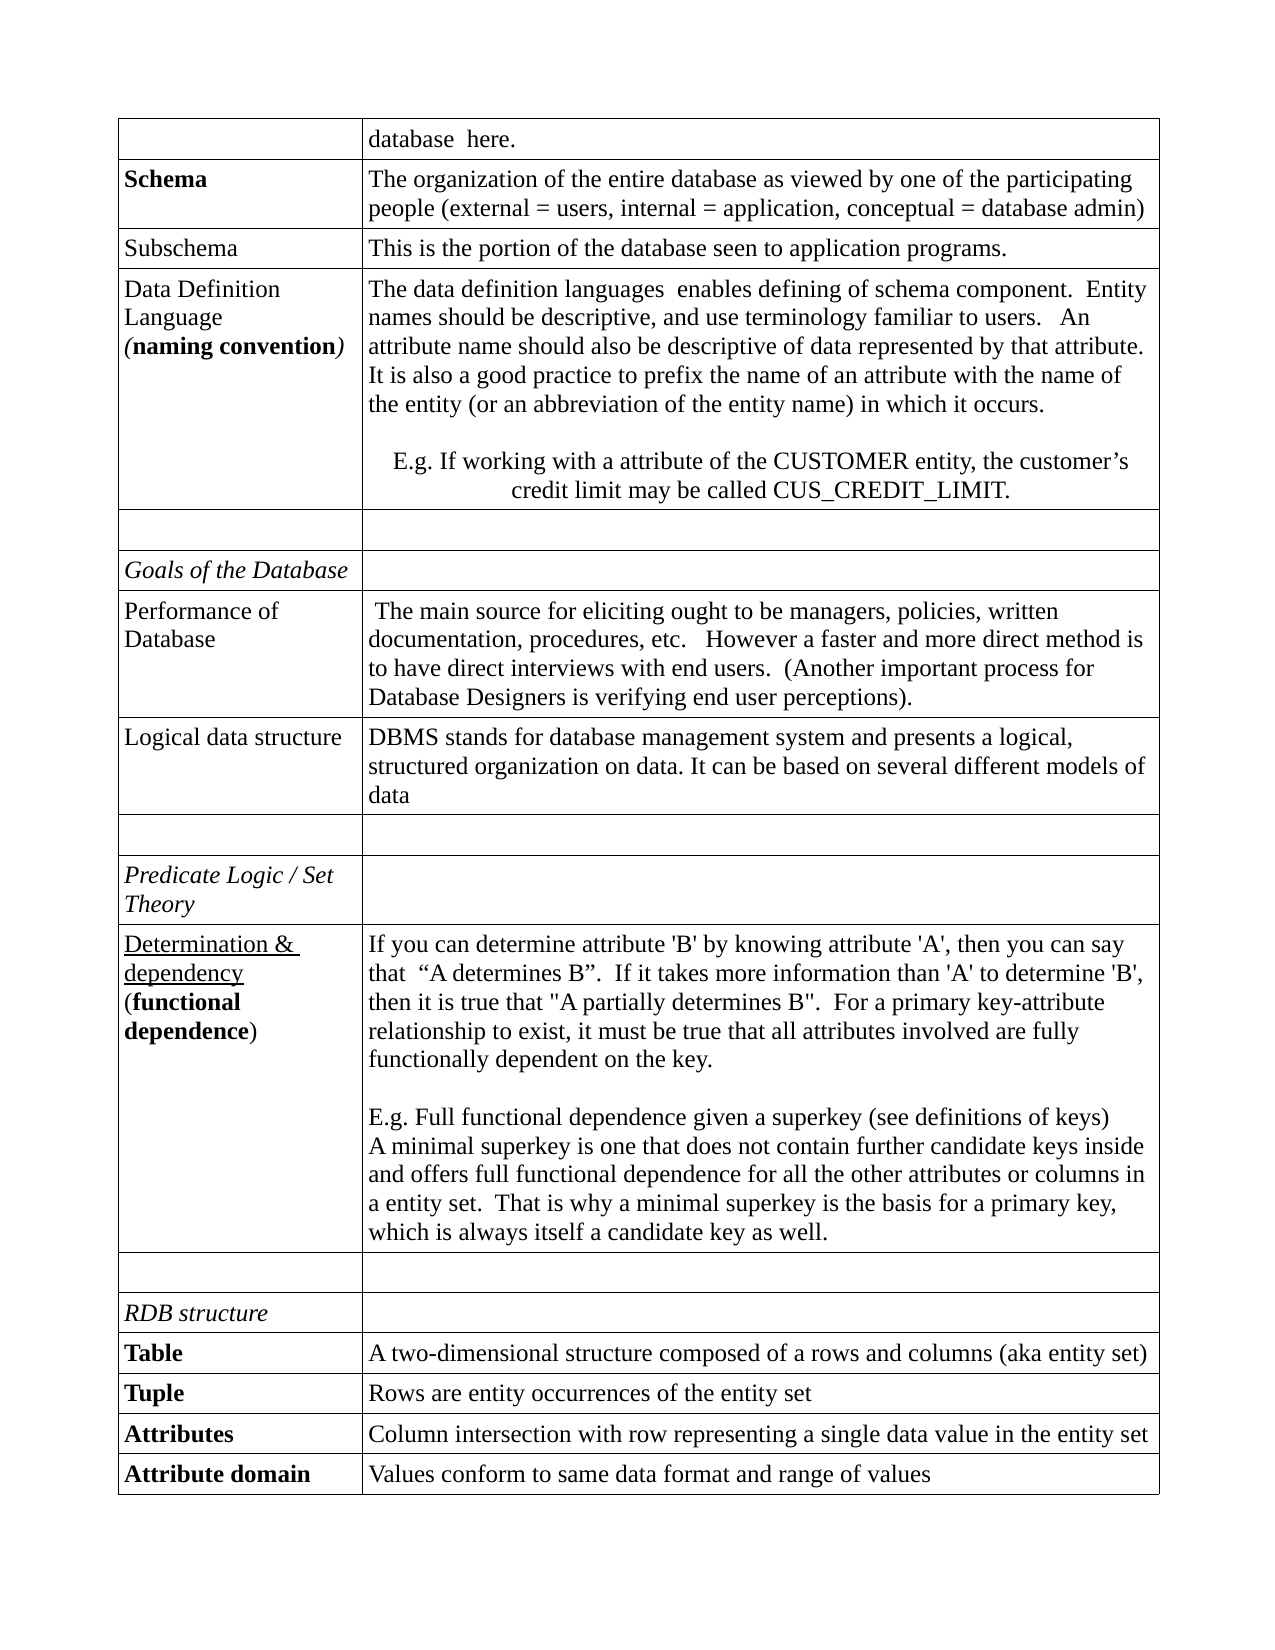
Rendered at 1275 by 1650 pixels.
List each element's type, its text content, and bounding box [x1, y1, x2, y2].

table_cell Tuple [119, 1374, 362, 1413]
table_cell Attributes [119, 1414, 362, 1453]
table_cell Schema [119, 160, 362, 227]
table_cell [363, 815, 1159, 855]
table_cell The main source for eliciting ought to be managers, policies, written documentation, procedures, etc. However a faster and more direct method is to have direct interviews with end users. (Another important process for Database Designers is verifying end user perceptions). [363, 591, 1159, 717]
table_cell [363, 856, 1159, 924]
table_cell Data Definition Language (naming convention) [119, 269, 362, 509]
table_cell Logical data structure [119, 718, 362, 814]
table_cell [119, 510, 362, 550]
table_cell Performance of Database [119, 591, 362, 717]
table_cell Values conform to same data format and range of values [363, 1454, 1159, 1493]
table_cell Subschema [119, 229, 362, 268]
table_cell The data definition languages enables defining of schema component. Entity names should be descriptive, and use terminology familiar to users. An attribute name should also be descriptive of data represented by that attribute. It is also a good practice to prefix the name of an attribute with the name of the entity (or an abbreviation of the entity name) in which it occurs. E.g. If working with a attribute of the CUSTOMER entity, the customer’s credit limit may be called CUS_CREDIT_LIMIT. [363, 269, 1159, 509]
table_cell [363, 1253, 1159, 1292]
table_cell Goals of the Database [119, 551, 362, 590]
table_cell Column intersection with row representing a single data value in the entity set [363, 1414, 1159, 1453]
table_cell DBMS stands for database management system and presents a logical, structured organization on data. It can be based on several different models of data [363, 718, 1159, 814]
table_cell This is the portion of the database seen to application programs. [363, 229, 1159, 268]
table_cell [119, 815, 362, 855]
table_cell [119, 119, 362, 158]
table_cell Table [119, 1333, 362, 1372]
table_cell Attribute domain [119, 1454, 362, 1493]
table_cell [363, 510, 1159, 550]
table_cell The organization of the entire database as viewed by one of the participating people (external = users, internal = application, conceptual = database admin) [363, 160, 1159, 227]
table_cell [119, 1253, 362, 1292]
table_cell If you can determine attribute 'B' by knowing attribute 'A', then you can say that “A determines B”. If it takes more information than 'A' to determine 'B', then it is true that "A partially determines B". For a primary key-attribute relationship to exist, it must be true that all attributes involved are fully functionally dependent on the key. E.g. Full functional dependence given a superkey (see definitions of keys) A minimal superkey is one that does not contain further candidate keys inside and offers full functional dependence for all the other attributes or columns in a entity set. That is why a minimal superkey is the basis for a primary key, which is always itself a candidate key as well. [363, 925, 1159, 1252]
table_cell [363, 551, 1159, 590]
table_cell A two-dimensional structure composed of a rows and columns (aka entity set) [363, 1333, 1159, 1372]
table_cell database here. [363, 119, 1159, 158]
table_cell Predicate Logic / Set Theory [119, 856, 362, 924]
table_cell [363, 1293, 1159, 1332]
table_cell RDB structure [119, 1293, 362, 1332]
table_cell Determination & dependency (functional dependence) [119, 925, 362, 1252]
table_cell Rows are entity occurrences of the entity set [363, 1374, 1159, 1413]
